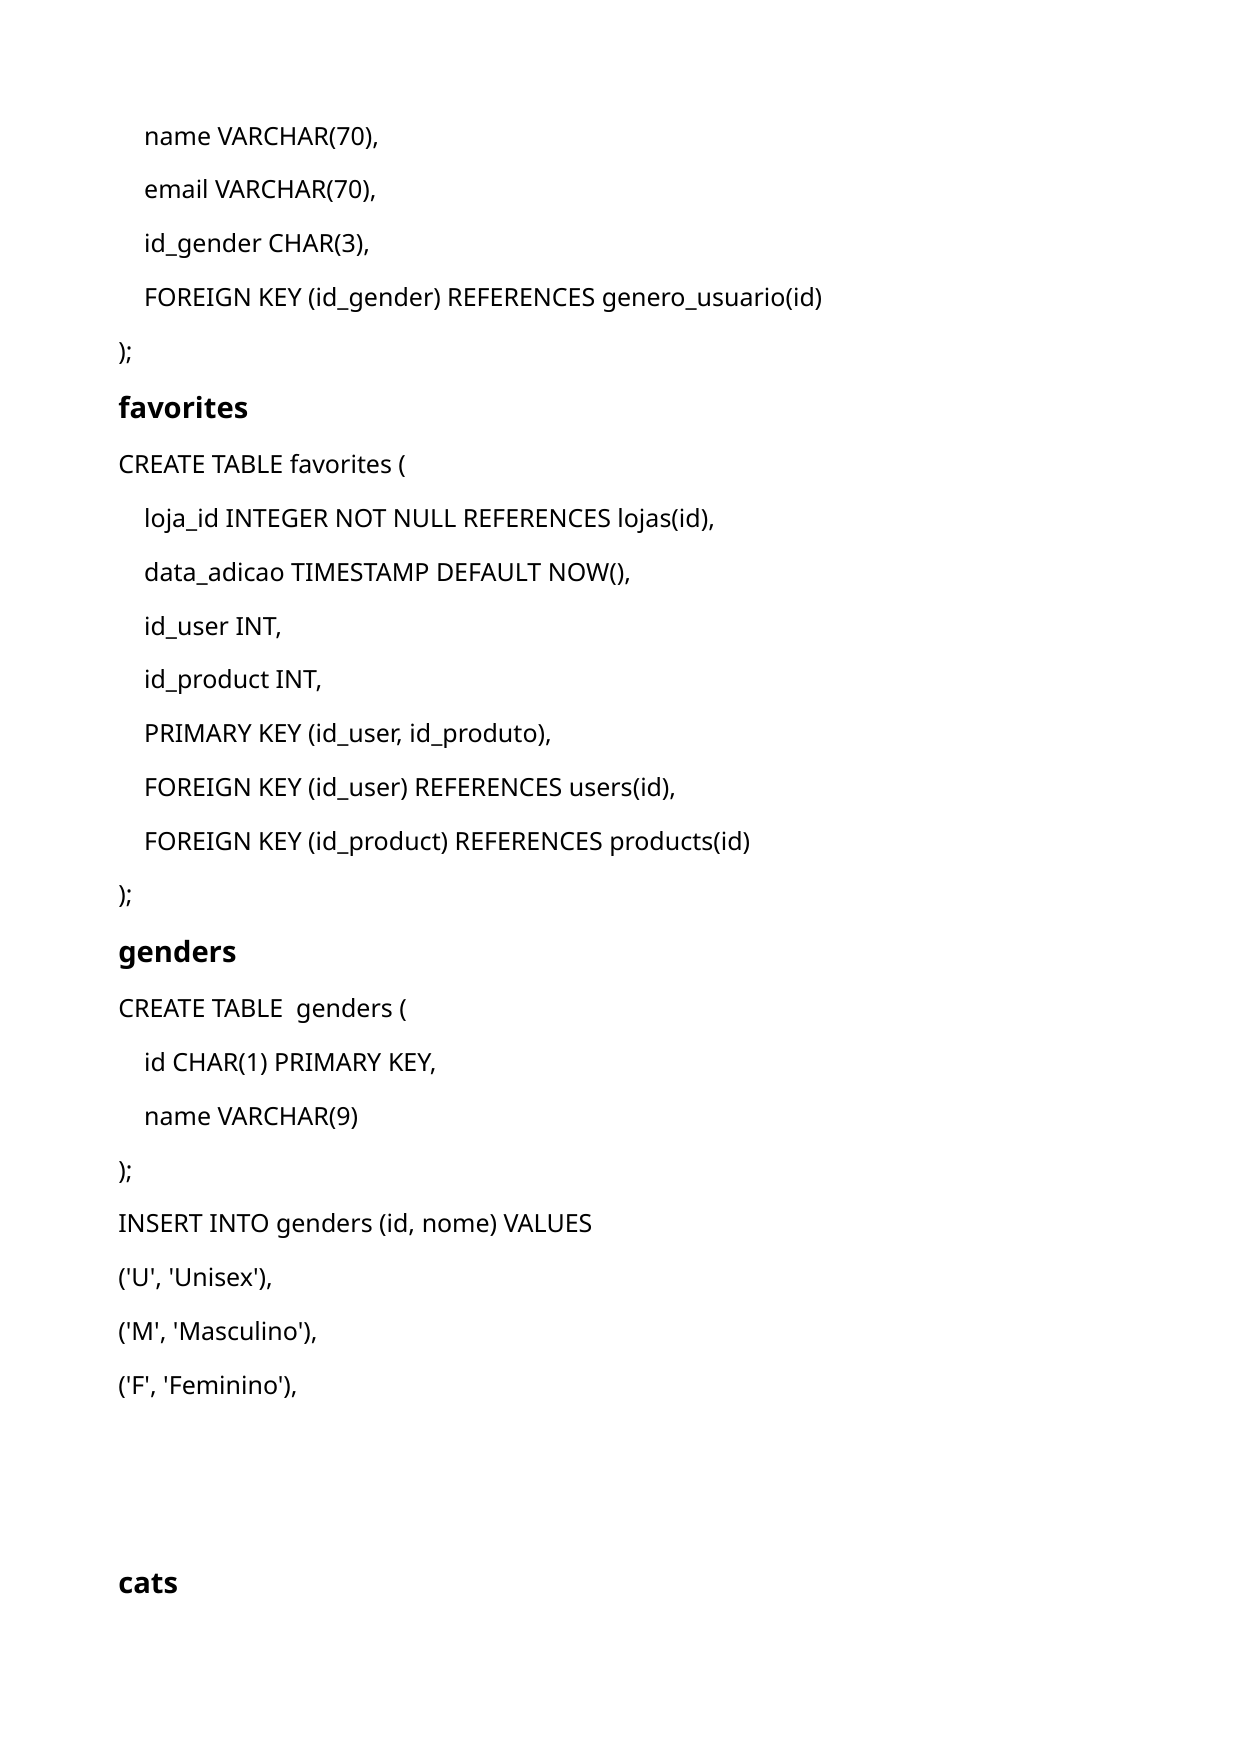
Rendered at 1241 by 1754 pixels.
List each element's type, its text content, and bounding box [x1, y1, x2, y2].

text id_product INT, [118, 662, 1122, 696]
text ('U', 'Unisex'), [118, 1260, 1122, 1294]
text INSERT INTO genders (id, nome) VALUES [118, 1206, 1122, 1240]
text FOREIGN KEY (id_user) REFERENCES users(id), [118, 769, 1122, 804]
text PRIMARY KEY (id_user, id_produto), [118, 716, 1122, 750]
text FOREIGN KEY (id_gender) REFERENCES genero_usuario(id) [118, 279, 1122, 313]
text data_adicao TIMESTAMP DEFAULT NOW(), [118, 554, 1122, 589]
text loja_id INTEGER NOT NULL REFERENCES lojas(id), [118, 501, 1122, 535]
text genders [118, 931, 1122, 971]
text CREATE TABLE genders ( [118, 991, 1122, 1025]
text favorites [118, 387, 1122, 427]
text cats [118, 1563, 1122, 1602]
text name VARCHAR(70), [118, 118, 1122, 152]
text id_user INT, [118, 608, 1122, 642]
text id CHAR(1) PRIMARY KEY, [118, 1045, 1122, 1079]
text email VARCHAR(70), [118, 172, 1122, 206]
text ('M', 'Masculino'), [118, 1313, 1122, 1348]
text CREATE TABLE favorites ( [118, 447, 1122, 481]
text id_gender CHAR(3), [118, 226, 1122, 260]
text ); [118, 1152, 1122, 1186]
text ); [118, 333, 1122, 367]
text ('F', 'Feminino'), [118, 1367, 1122, 1401]
text name VARCHAR(9) [118, 1098, 1122, 1133]
text ); [118, 877, 1122, 911]
text FOREIGN KEY (id_product) REFERENCES products(id) [118, 823, 1122, 857]
